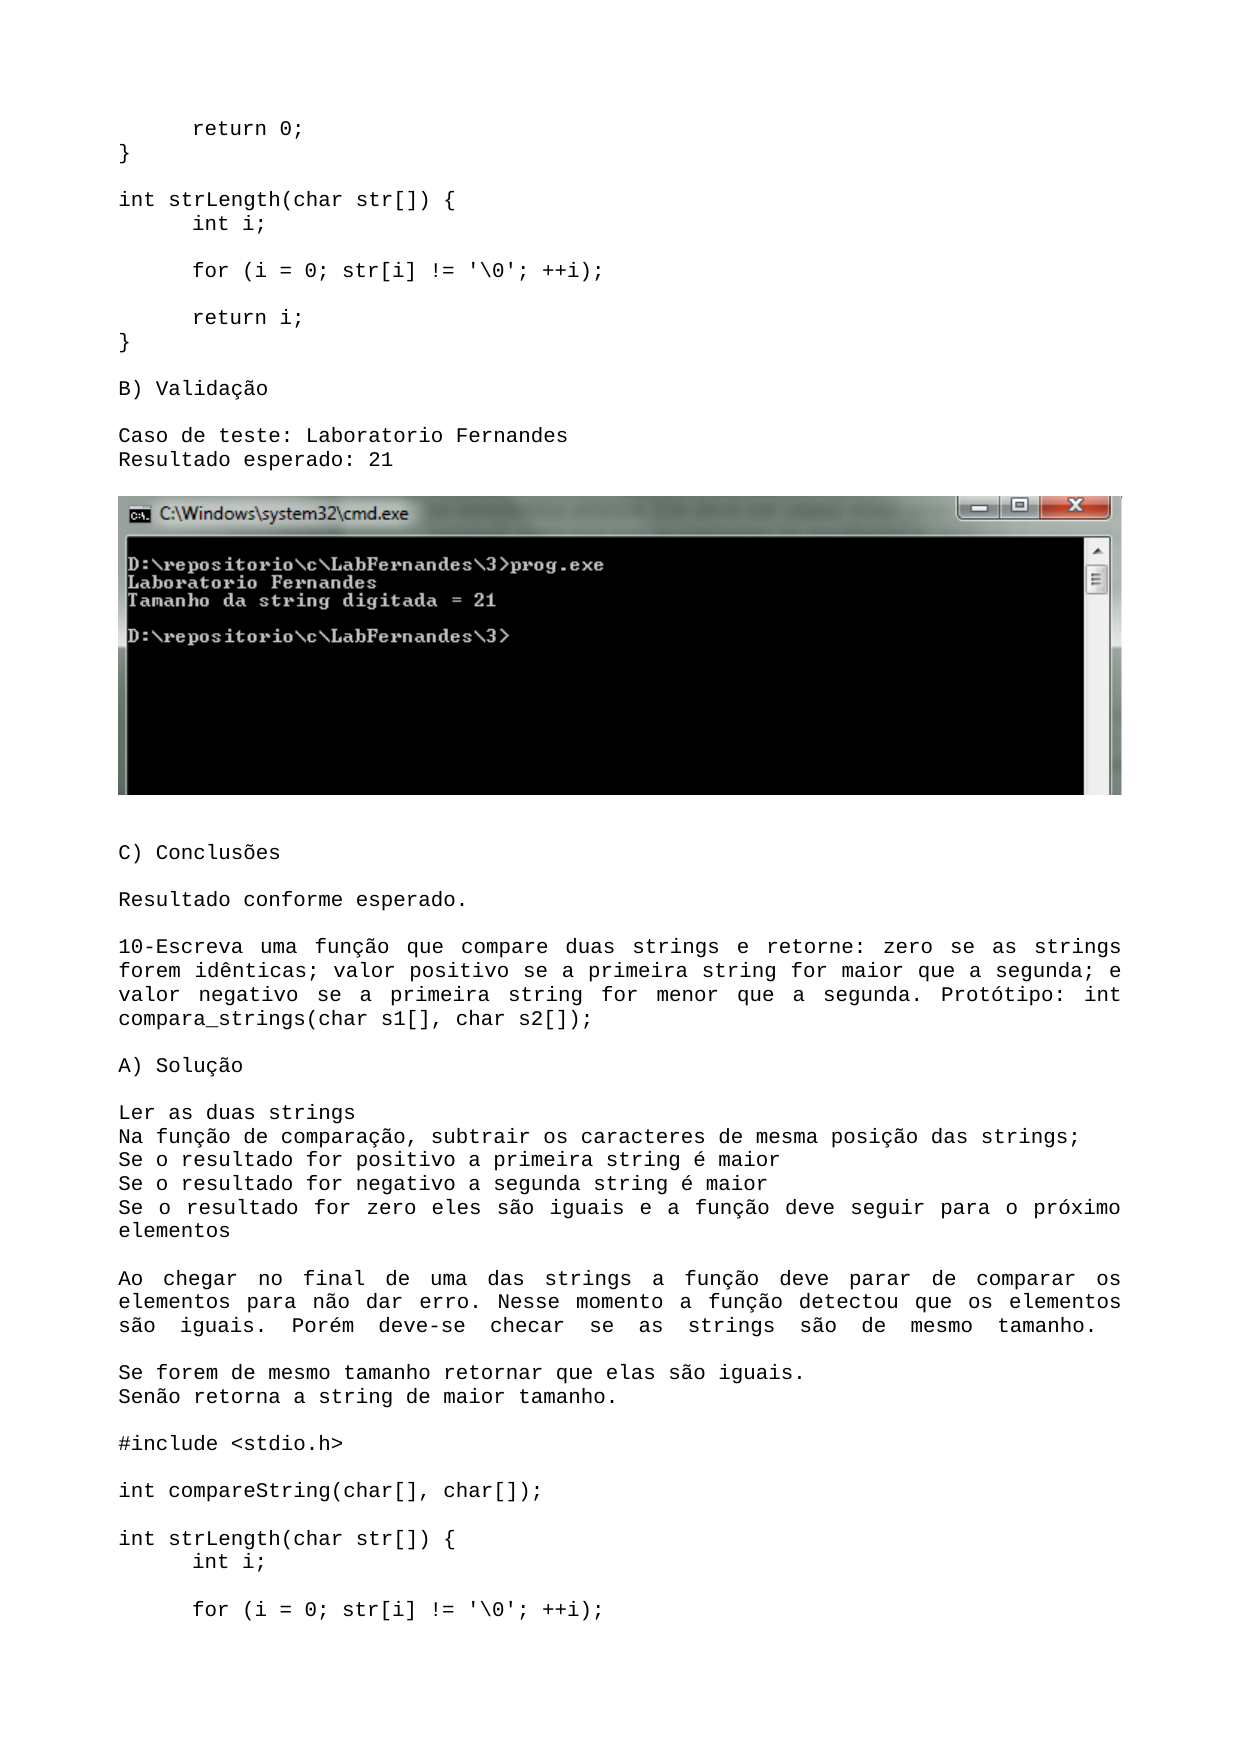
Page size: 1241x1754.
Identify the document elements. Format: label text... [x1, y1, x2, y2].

text #include <stdio.h> [118, 1433, 1122, 1457]
text Na função de comparação, subtrair os caracteres de mesma posição das strings; [118, 1126, 1122, 1149]
text for (i = 0; str[i] != '\0'; ++i); [118, 260, 1122, 284]
text Ao chegar no final de uma das strings a função deve parar de comparar os elementos para não dar erro. Nesse momento a função detectou que os elementos são iguais. Porém deve-se checar se as strings são de mesmo tamanho. [118, 1268, 1122, 1362]
text Se forem de mesmo tamanho retornar que elas são iguais. [118, 1362, 1122, 1386]
text int strLength(char str[]) { [118, 1528, 1122, 1551]
text int i; [118, 1551, 1122, 1575]
text A) Solução [118, 1055, 1122, 1078]
picture [118, 496, 1123, 795]
text C) Conclusões [118, 842, 1122, 866]
text Se o resultado for negativo a segunda string é maior [118, 1173, 1122, 1197]
text Senão retorna a string de maior tamanho. [118, 1386, 1122, 1409]
text return i; [118, 307, 1122, 331]
text Resultado esperado: 21 [118, 449, 1122, 473]
text B) Validação [118, 378, 1122, 402]
text } [118, 331, 1122, 354]
text int strLength(char str[]) { [118, 189, 1122, 213]
text int i; [118, 213, 1122, 236]
text Se o resultado for zero eles são iguais e a função deve seguir para o próximo elementos [118, 1197, 1122, 1244]
text int compareString(char[], char[]); [118, 1480, 1122, 1504]
text Ler as duas strings [118, 1102, 1122, 1126]
text for (i = 0; str[i] != '\0'; ++i); [118, 1599, 1122, 1622]
text 10-Escreva uma função que compare duas strings e retorne: zero se as strings forem idênticas; valor positivo se a primeira string for maior que a segunda; e valor negativo se a primeira string for menor que a segunda. Protótipo: int compara_strings(char s1[], char s2[]); [118, 937, 1122, 1031]
text Caso de teste: Laboratorio Fernandes [118, 426, 1122, 449]
text Resultado conforme esperado. [118, 889, 1122, 913]
text return 0; [118, 118, 1122, 142]
text Se o resultado for positivo a primeira string é maior [118, 1149, 1122, 1173]
text } [118, 142, 1122, 165]
